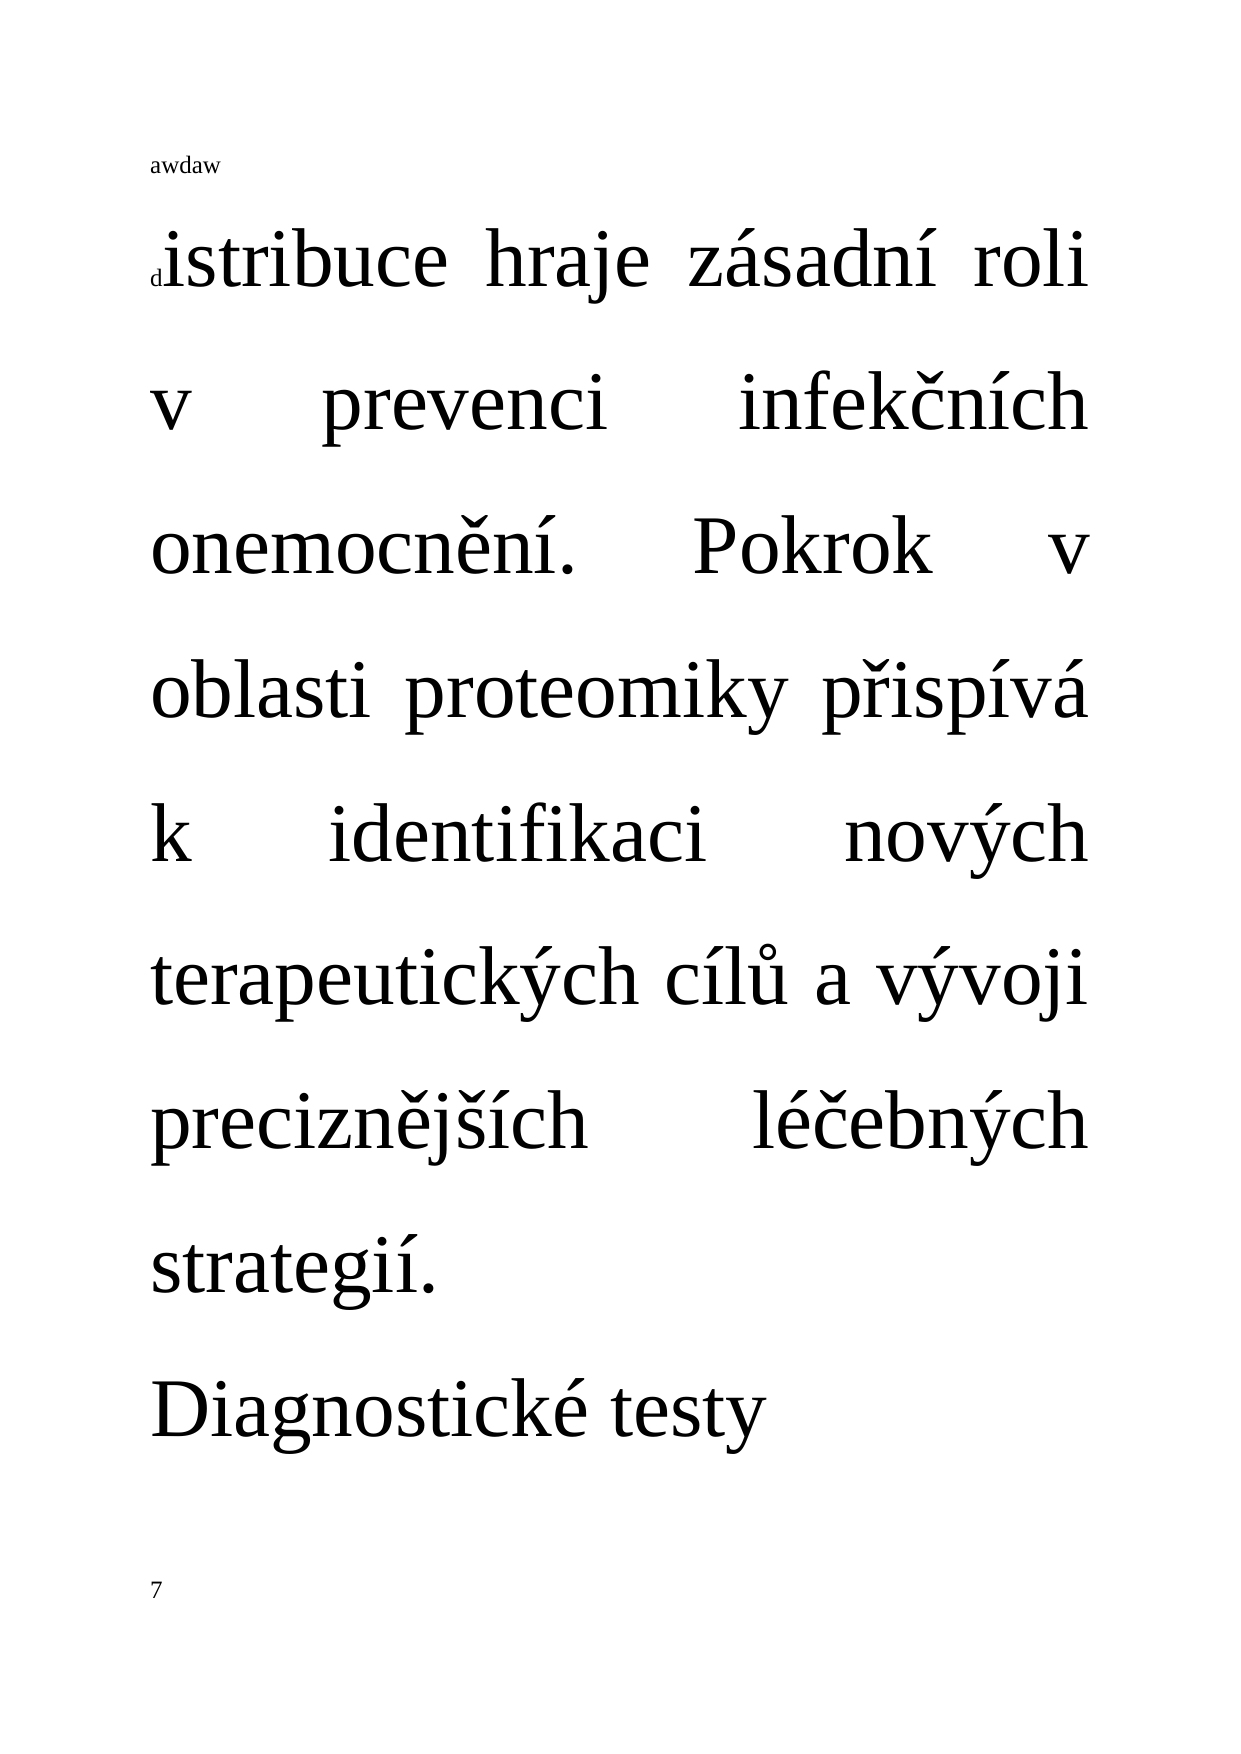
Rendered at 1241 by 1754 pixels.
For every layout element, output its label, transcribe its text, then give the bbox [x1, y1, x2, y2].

text Diagnostické testy [150, 1358, 1090, 1454]
text distribuce hraje zásadní roli v prevenci infekčních onemocnění. Pokrok v oblasti proteomiky přispívá k identifikaci nových terapeutických cílů a vývoji preciznějších léčebných strategií. [150, 208, 1090, 1310]
